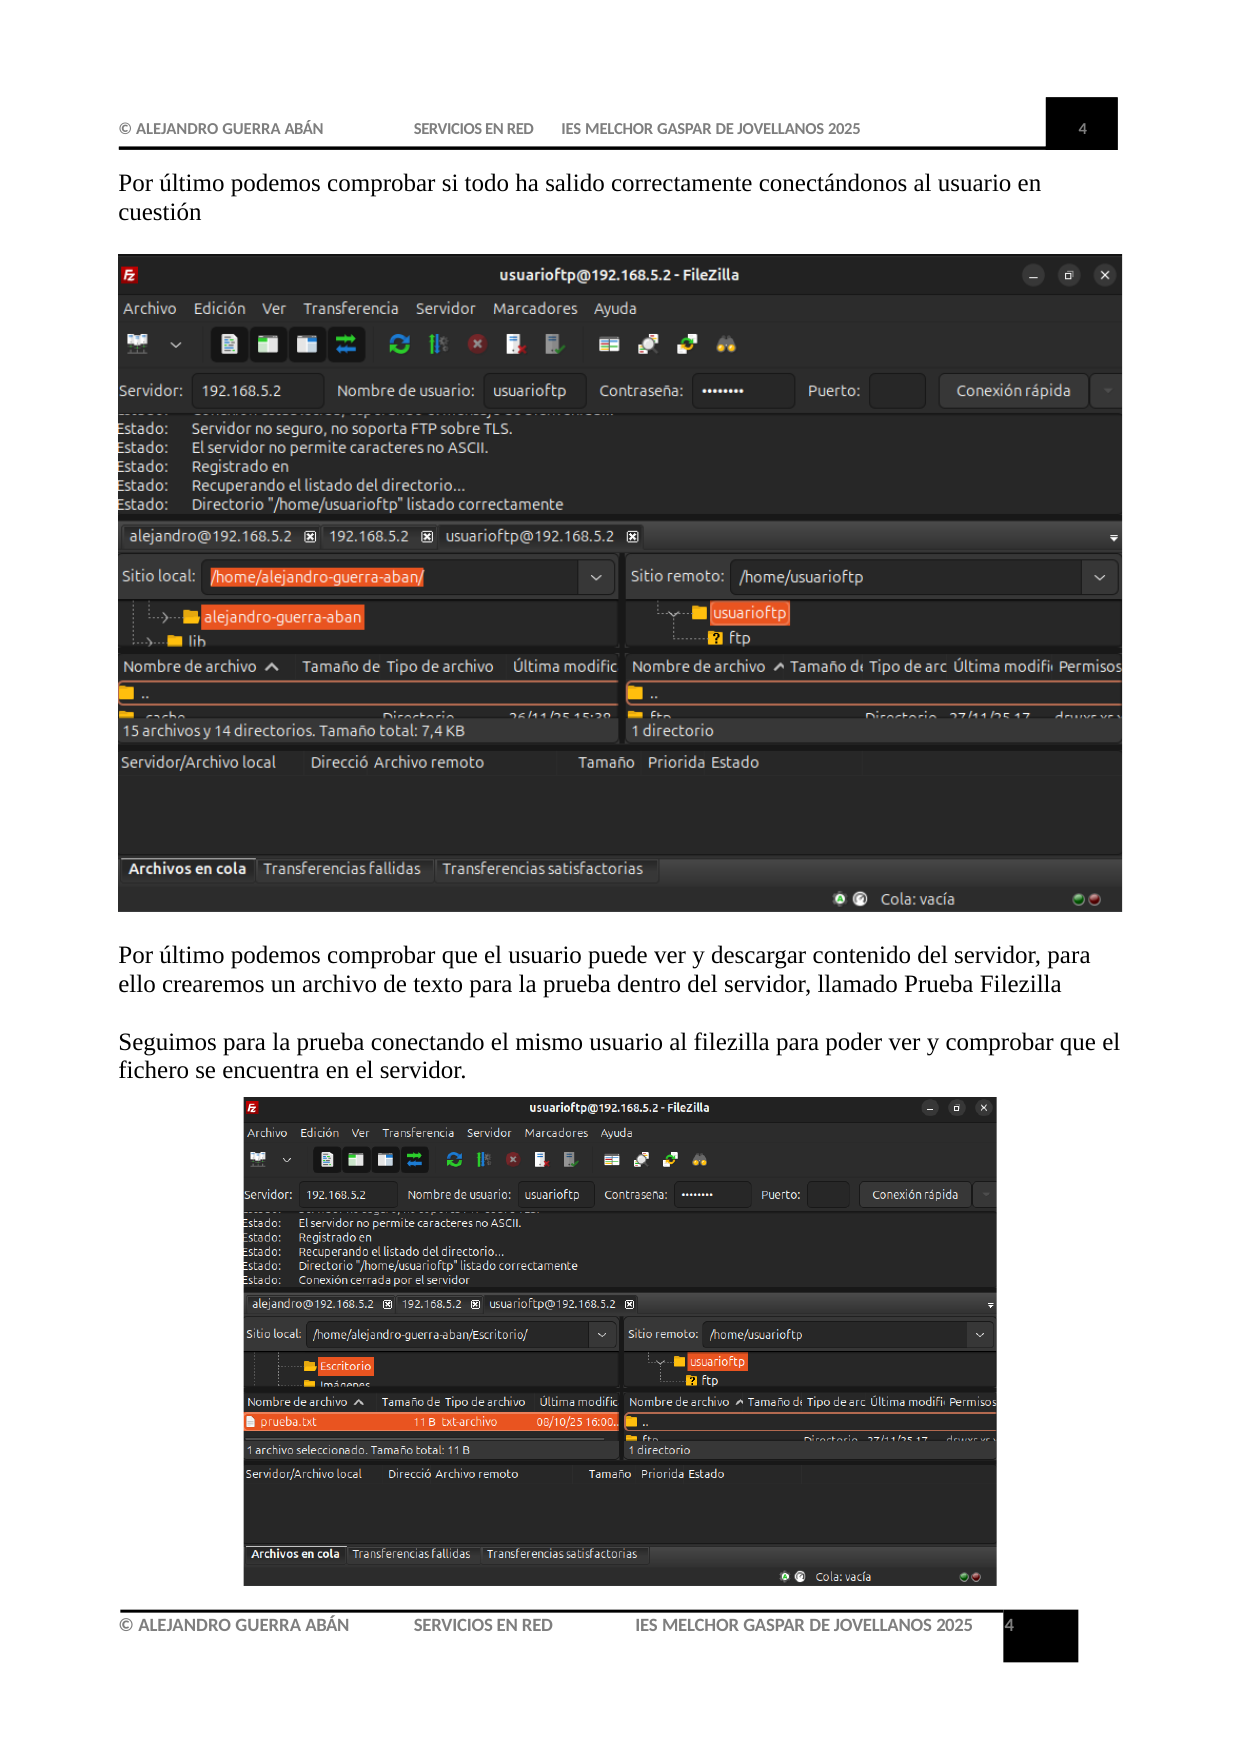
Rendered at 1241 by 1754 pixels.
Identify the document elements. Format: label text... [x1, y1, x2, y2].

picture [118, 254, 1123, 912]
text Seguimos para la prueba conectando el mismo usuario al filezilla para poder ver y comprobar que el fichero se encuentra en el servidor. [118, 1027, 1122, 1084]
picture [243, 1097, 997, 1586]
text Por último podemos comprobar si todo ha salido correctamente conectándonos al usuario en cuestión [118, 168, 1122, 225]
text Por último podemos comprobar que el usuario puede ver y descargar contenido del servidor, para ello crearemos un archivo de texto para la prueba dentro del servidor, llamado Prueba Filezilla [118, 941, 1122, 998]
